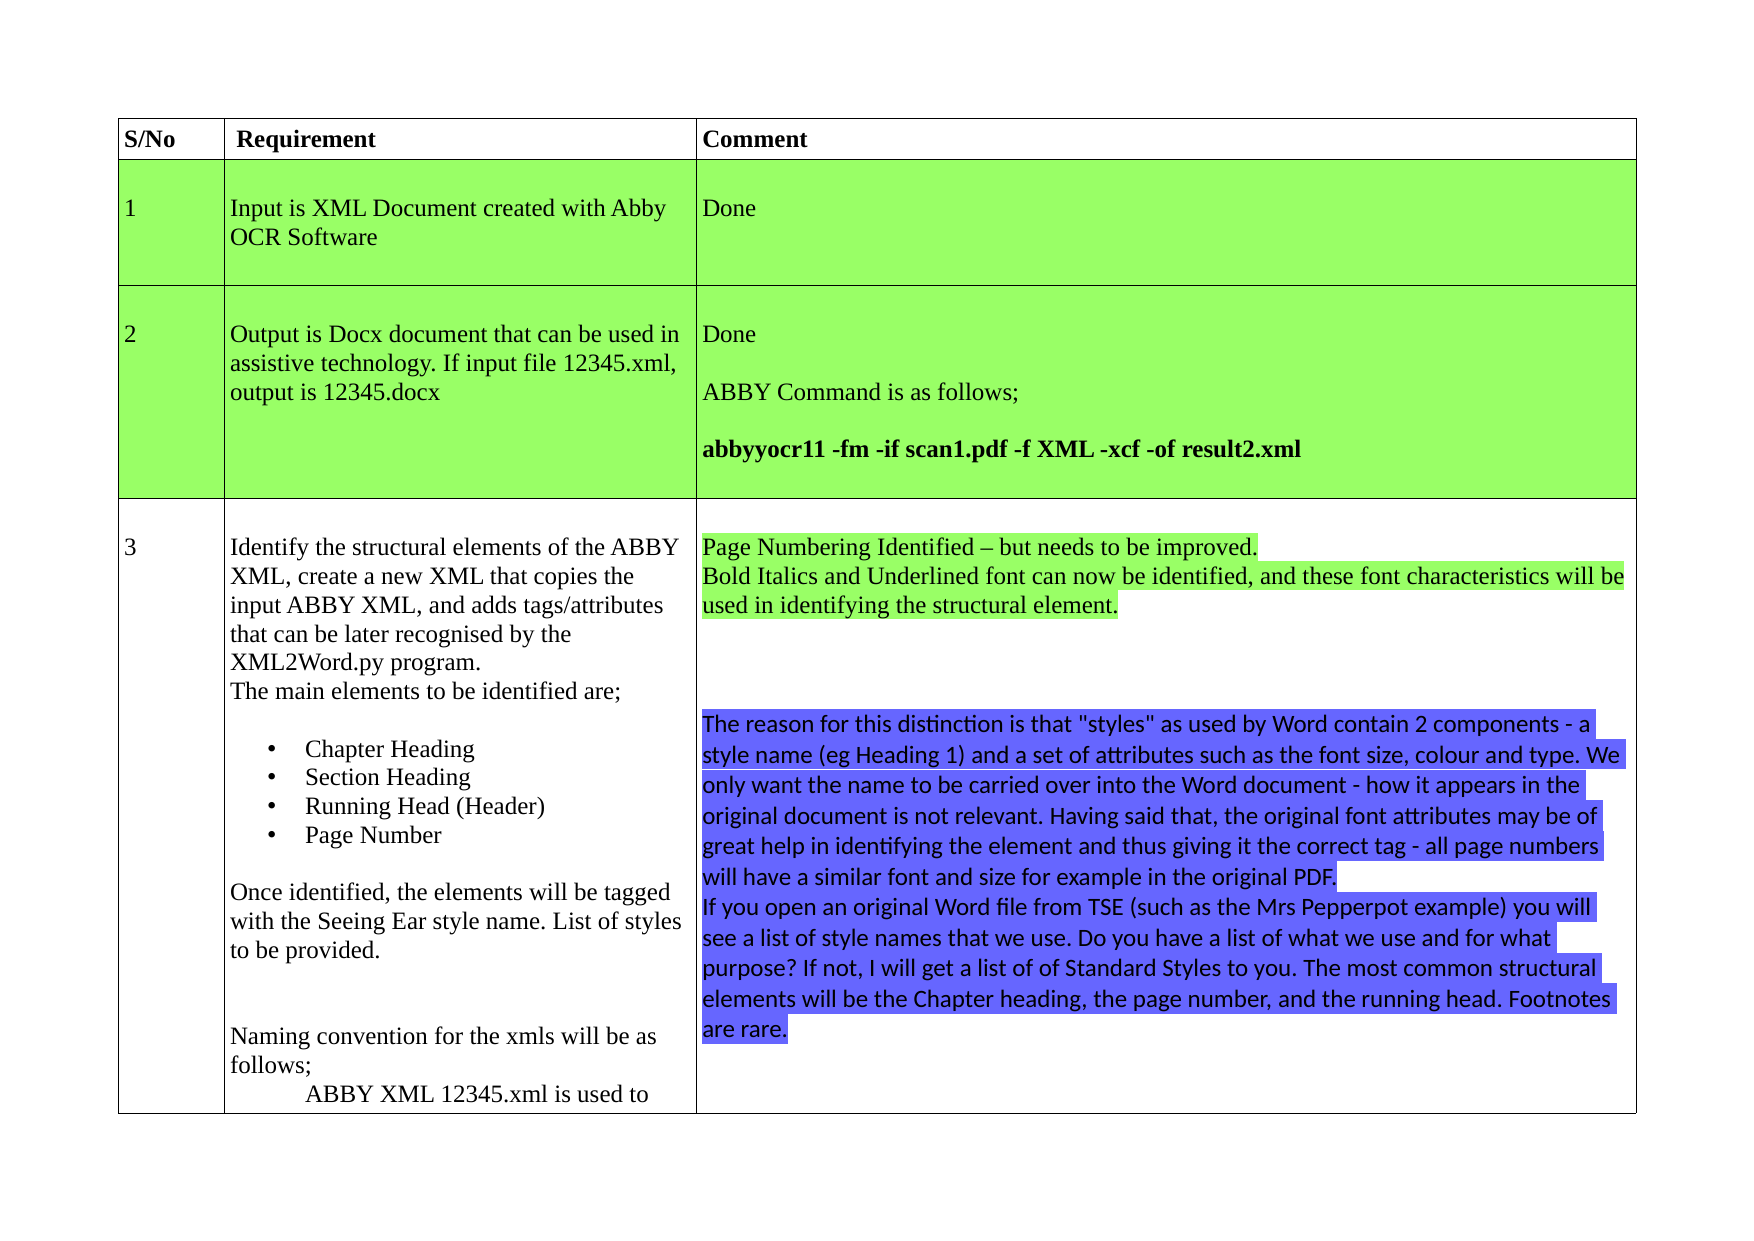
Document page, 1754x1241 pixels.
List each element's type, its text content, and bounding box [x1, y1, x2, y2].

table_cell 2 [119, 286, 224, 498]
table_header Comment [697, 119, 1636, 158]
table_cell Page Numbering Identified – but needs to be improved. Bold Italics and Underlined font can now be identified, and these font characteristics will be used in identifying the structural element. The reason for this distinction is that "styles" as used by Word contain 2 components - a style name (eg Heading 1) and a set of attributes such as the font size, colour and type. We only want the name to be carried over into the Word document - how it appears in the original document is not relevant. Having said that, the original font attributes may be of great help in identifying the element and thus giving it the correct tag - all page numbers will have a similar font and size for example in the original PDF. If you open an original Word file from TSE (such as the Mrs Pepperpot example) you will see a list of style names that we use. Do you have a list of what we use and for what purpose? If not, I will get a list of of Standard Styles to you. The most common structural elements will be the Chapter heading, the page number, and the running head. Footnotes are rare. [697, 499, 1636, 1113]
table_cell 1 [119, 160, 224, 285]
table_cell Identify the structural elements of the ABBY XML, create a new XML that copies the input ABBY XML, and adds tags/attributes that can be later recognised by the XML2Word.py program. The main elements to be identified are; Chapter Heading Section Heading Running Head (Header) Page Number Once identified, the elements will be tagged with the Seeing Ear style name. List of styles to be provided. Naming convention for the xmls will be as follows; ABBY XML 12345.xml is used to [225, 499, 696, 1113]
table_cell Done ABBY Command is as follows; abbyyocr11 -fm -if scan1.pdf -f XML -xcf -of result2.xml [697, 286, 1636, 498]
table_cell Input is XML Document created with Abby OCR Software [225, 160, 696, 285]
table_cell Output is Docx document that can be used in assistive technology. If input file 12345.xml, output is 12345.docx [225, 286, 696, 498]
table_header S/No [119, 119, 224, 158]
table_cell Done [697, 160, 1636, 285]
table_header Requirement [225, 119, 696, 158]
table_cell 3 [119, 499, 224, 1113]
